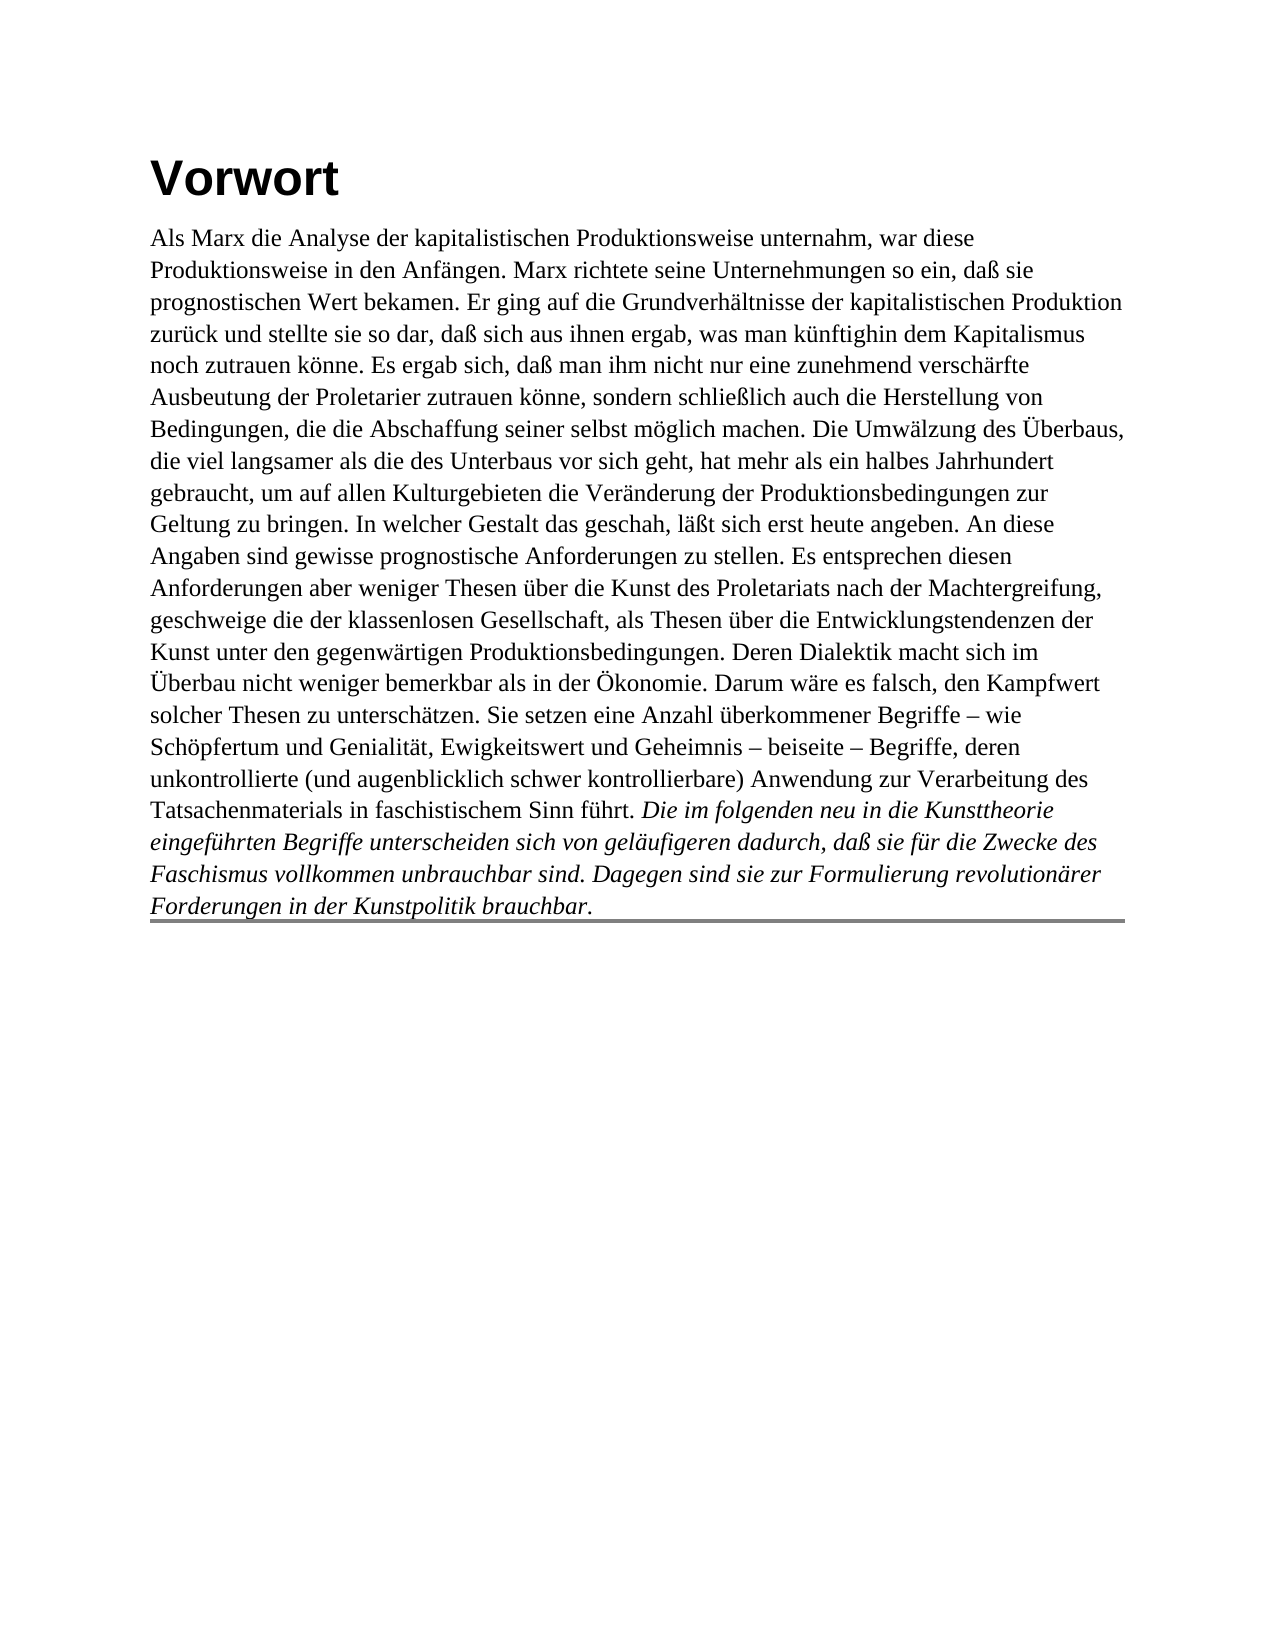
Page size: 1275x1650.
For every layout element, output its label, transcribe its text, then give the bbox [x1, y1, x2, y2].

subtitle Vorwort [150, 150, 1125, 206]
text Als Marx die Analyse der kapitalistischen Produktionsweise unternahm, war diese Produktionsweise in den Anfängen. Marx richtete seine Unternehmungen so ein, daß sie prognostischen Wert bekamen. Er ging auf die Grundverhältnisse der kapitalistischen Produktion zurück und stellte sie so dar, daß sich aus ihnen ergab, was man künftighin dem Kapitalismus noch zutrauen könne. Es ergab sich, daß man ihm nicht nur eine zunehmend verschärfte Ausbeutung der Proletarier zutrauen könne, sondern schließlich auch die Herstellung von Bedingungen, die die Abschaffung seiner selbst möglich machen. Die Umwälzung des Überbaus, die viel langsamer als die des Unterbaus vor sich geht, hat mehr als ein halbes Jahrhundert gebraucht, um auf allen Kulturgebieten die Veränderung der Produktionsbedingungen zur Geltung zu bringen. In welcher Gestalt das geschah, läßt sich erst heute angeben. An diese Angaben sind gewisse prognostische Anforderungen zu stellen. Es entsprechen diesen Anforderungen aber weniger Thesen über die Kunst des Proletariats nach der Machtergreifung, geschweige die der klassenlosen Gesellschaft, als Thesen über die Entwicklungstendenzen der Kunst unter den gegenwärtigen Produktionsbedingungen. Deren Dialektik macht sich im Überbau nicht weniger bemerkbar als in der Ökonomie. Darum wäre es falsch, den Kampfwert solcher Thesen zu unterschätzen. Sie setzen eine Anzahl überkommener Begriffe – wie Schöpfertum und Genialität, Ewigkeitswert und Geheimnis – beiseite – Begriffe, deren unkontrollierte (und augenblicklich schwer kontrollierbare) Anwendung zur Verarbeitung des Tatsachenmaterials in faschistischem Sinn führt. Die im folgenden neu in die Kunsttheorie eingeführten Begriffe unterscheiden sich von geläufigeren dadurch, daß sie für die Zwecke des Faschismus vollkommen unbrauchbar sind. Dagegen sind sie zur Formulierung revolutionärer Forderungen in der Kunstpolitik brauchbar. [150, 224, 1125, 919]
